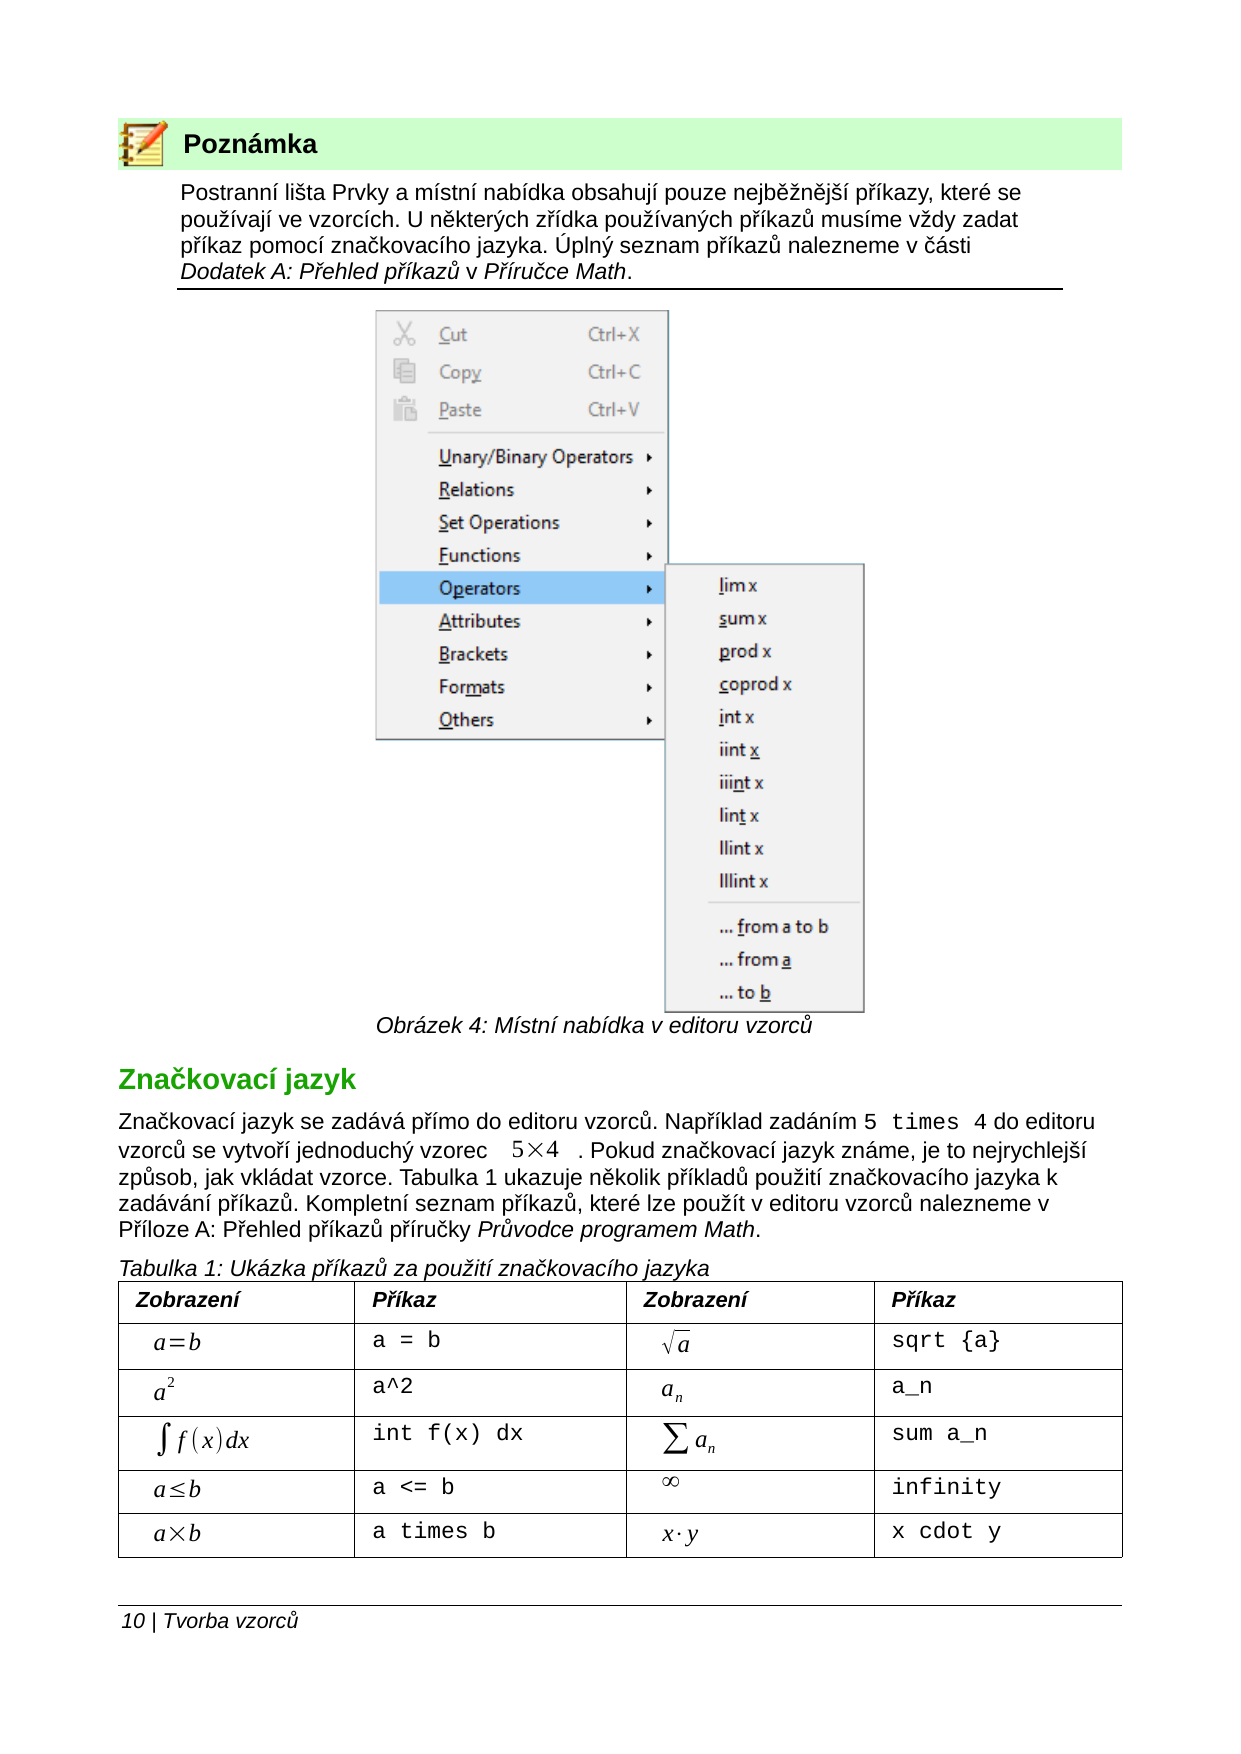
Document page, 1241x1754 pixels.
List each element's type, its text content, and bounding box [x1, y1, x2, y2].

table_cell a = b [355, 1324, 626, 1368]
table_cell a times b [355, 1514, 626, 1557]
table_header Příkaz [355, 1282, 626, 1323]
table_cell [627, 1417, 874, 1469]
table_cell [119, 1417, 354, 1469]
text Značkovací jazyk se zadává přímo do editoru vzorců. Například zadáním 5 times 4 do editoru vzorců se vytvoří jednoduchý vzorec . Pokud značkovací jazyk známe, je to nejrychlejší způsob, jak vkládat vzorce. Tabulka 1 ukazuje několik příkladů použití značkovacího jazyka k zadávání příkazů. Kompletní seznam příkazů, které lze použít v editoru vzorců nalezneme v Příloze A: Přehled příkazů příručky Průvodce programem Math. [118, 1108, 1122, 1243]
table_header Zobrazení [627, 1282, 874, 1323]
table_cell a <= b [355, 1471, 626, 1513]
table_cell x cdot y [875, 1514, 1122, 1557]
table_cell [627, 1471, 874, 1513]
table_cell a_n [875, 1370, 1122, 1416]
picture [119, 119, 170, 170]
table_cell int f(x) dx [355, 1417, 626, 1469]
table_cell sum a_n [875, 1417, 1122, 1469]
subtitle Značkovací jazyk [118, 1062, 1122, 1096]
table_cell [119, 1471, 354, 1513]
text Postranní lišta Prvky a místní nabídka obsahují pouze nejběžnější příkazy, které se používají ve vzorcích. U některých zřídka používaných příkazů musíme vždy zadat příkaz pomocí značkovacího jazyka. Úplný seznam příkazů nalezneme v části Dodatek A: Přehled příkazů v Příručce Math. [177, 176, 1063, 288]
table_header Zobrazení [119, 1282, 354, 1323]
table_cell a^2 [355, 1370, 626, 1416]
picture [375, 310, 865, 1013]
table_cell [119, 1324, 354, 1368]
text Tabulka 1: Ukázka příkazů za použití značkovacího jazyka [118, 1255, 1122, 1281]
table_cell [627, 1514, 874, 1557]
subtitle Poznámka [118, 118, 1122, 170]
table_cell sqrt {a} [875, 1324, 1122, 1368]
table_cell [119, 1370, 354, 1416]
table_cell infinity [875, 1471, 1122, 1513]
text Obrázek 4: Místní nabídka v editoru vzorců [376, 1013, 864, 1039]
table_cell [627, 1324, 874, 1368]
table_cell [627, 1370, 874, 1416]
table_cell [119, 1514, 354, 1557]
table_header Příkaz [875, 1282, 1122, 1323]
